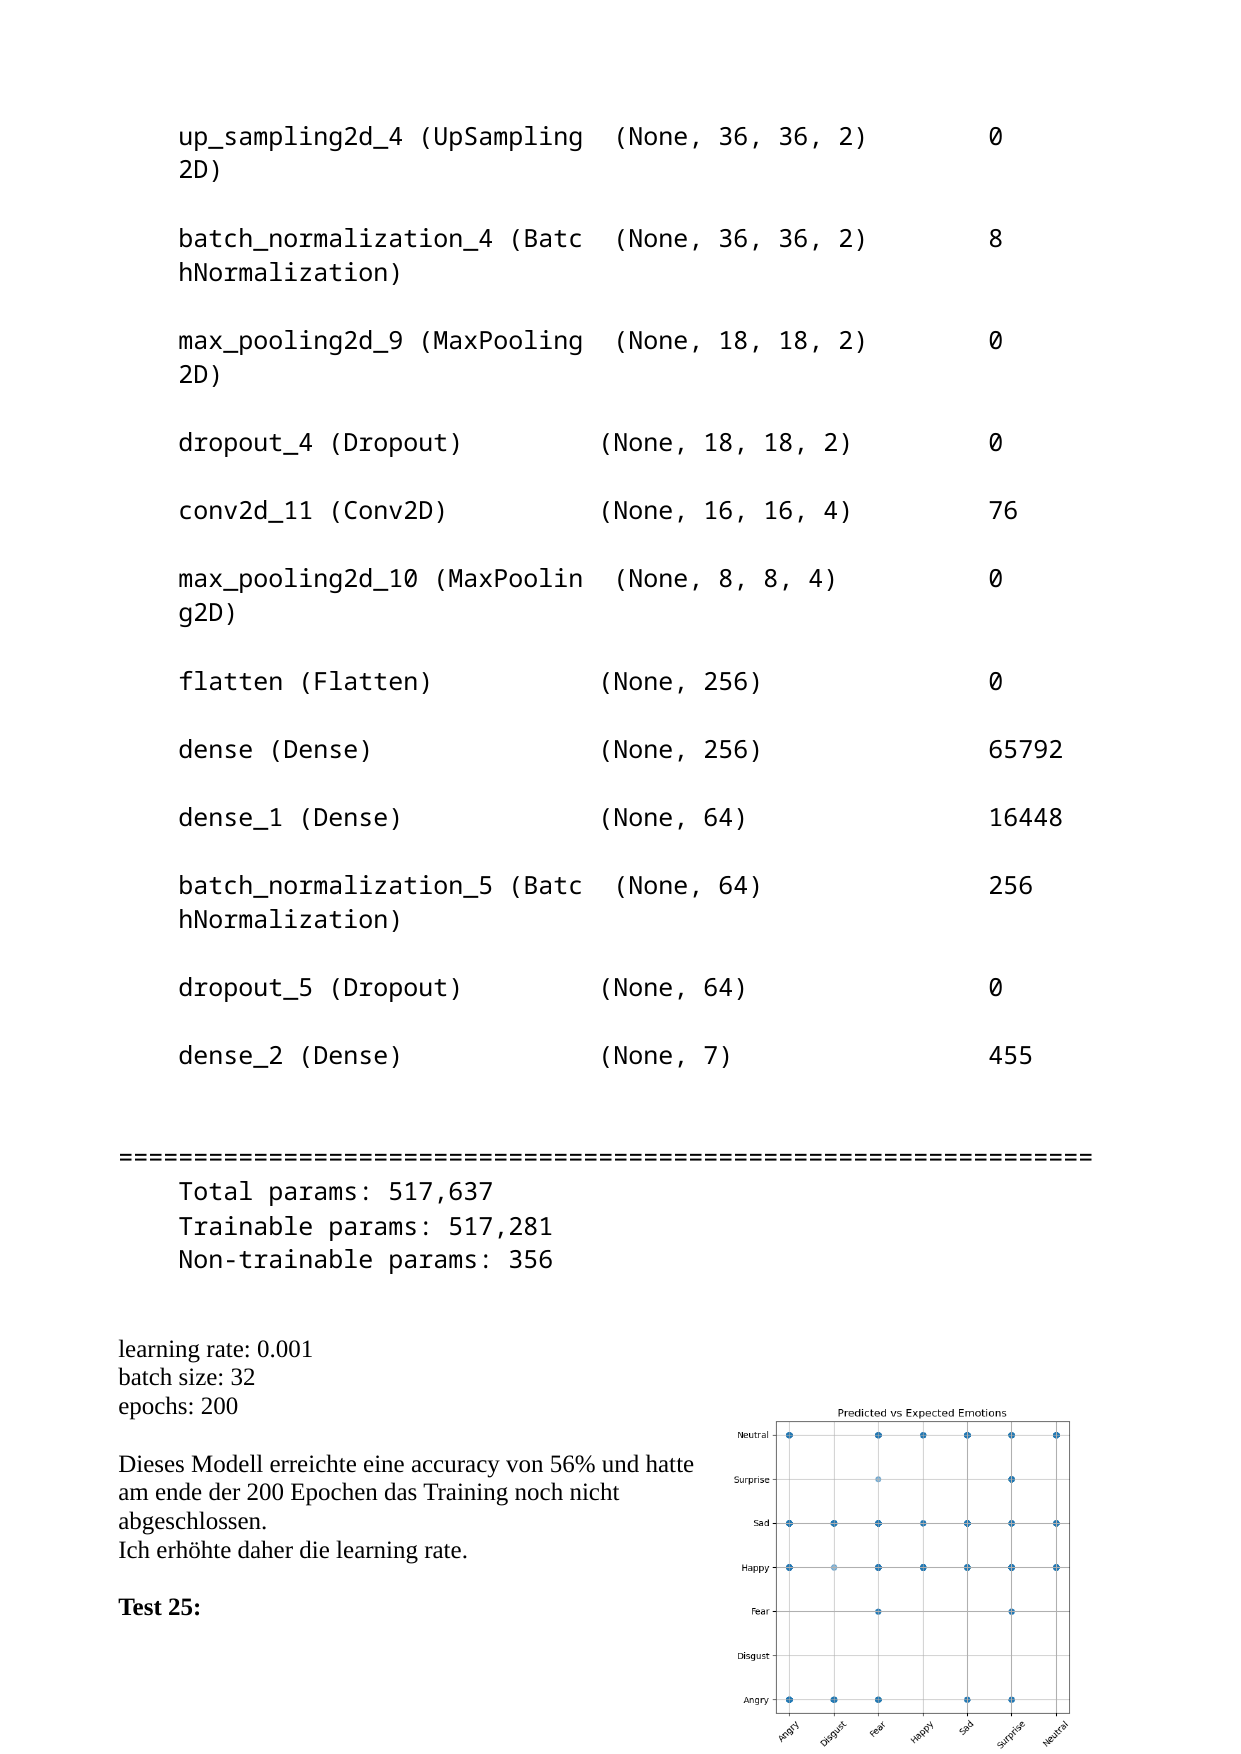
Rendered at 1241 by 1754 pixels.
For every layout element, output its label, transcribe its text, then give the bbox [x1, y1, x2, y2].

text batch size: 32 [118, 1362, 1122, 1391]
text g2D) [118, 595, 1122, 629]
text batch_normalization_5 (Batc (None, 64) 256 [118, 867, 1122, 902]
text learning rate: 0.001 [118, 1334, 1122, 1362]
text dense_2 (Dense) (None, 7) 455 [118, 1038, 1122, 1072]
text Total params: 517,637 [118, 1174, 1122, 1208]
text Ich erhöhte daher die learning rate. [118, 1535, 728, 1564]
text dense_1 (Dense) (None, 64) 16448 [118, 799, 1122, 833]
text 2D) [118, 152, 1122, 186]
text epochs: 200 [118, 1391, 728, 1420]
text hNormalization) [118, 254, 1122, 288]
text Trainable params: 517,281 [118, 1208, 1122, 1242]
text up_sampling2d_4 (UpSampling (None, 36, 36, 2) 0 [118, 118, 1122, 152]
text dense (Dense) (None, 256) 65792 [118, 731, 1122, 765]
text max_pooling2d_10 (MaxPoolin (None, 8, 8, 4) 0 [118, 561, 1122, 595]
text 2D) [118, 357, 1122, 391]
text flatten (Flatten) (None, 256) 0 [118, 663, 1122, 697]
text Test 25: [118, 1592, 728, 1621]
text Dieses Modell erreichte eine accuracy von 56% und hatte am ende der 200 Epochen das Training noch nicht abgeschlossen. [118, 1449, 728, 1535]
text ================================================================= [118, 1106, 1122, 1174]
text max_pooling2d_9 (MaxPooling (None, 18, 18, 2) 0 [118, 322, 1122, 357]
text dropout_5 (Dropout) (None, 64) 0 [118, 970, 1122, 1004]
text dropout_4 (Dropout) (None, 18, 18, 2) 0 [118, 425, 1122, 459]
text Non-trainable params: 356 [118, 1242, 1122, 1276]
text [1107, 1391, 1122, 1420]
text conv2d_11 (Conv2D) (None, 16, 16, 4) 76 [118, 493, 1122, 527]
picture [728, 1376, 1107, 1754]
text batch_normalization_4 (Batc (None, 36, 36, 2) 8 [118, 220, 1122, 254]
text [1107, 1592, 1122, 1621]
text hNormalization) [118, 902, 1122, 936]
